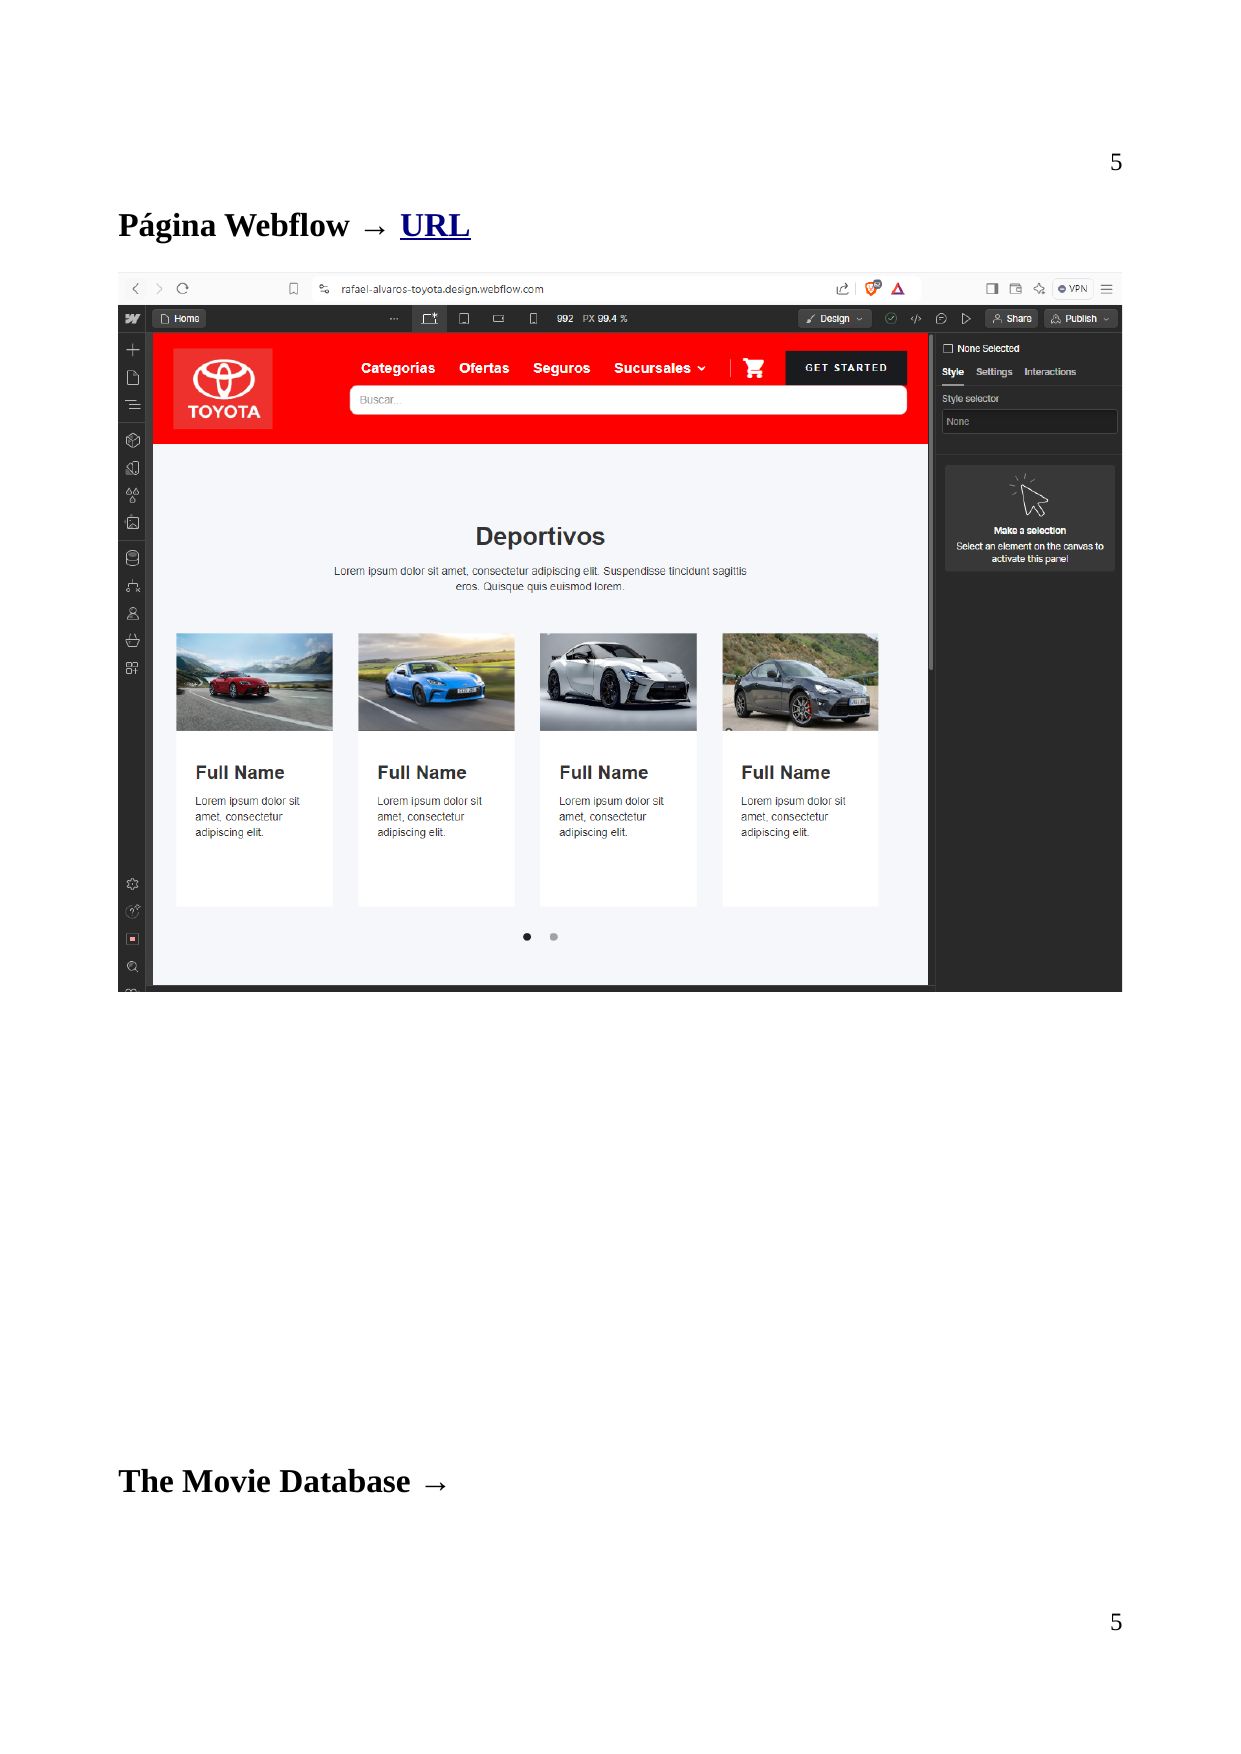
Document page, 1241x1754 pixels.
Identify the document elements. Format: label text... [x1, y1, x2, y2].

text Página Webflow → URL [118, 205, 1122, 243]
picture [118, 272, 1123, 992]
text The Movie Database → [118, 1462, 1122, 1500]
